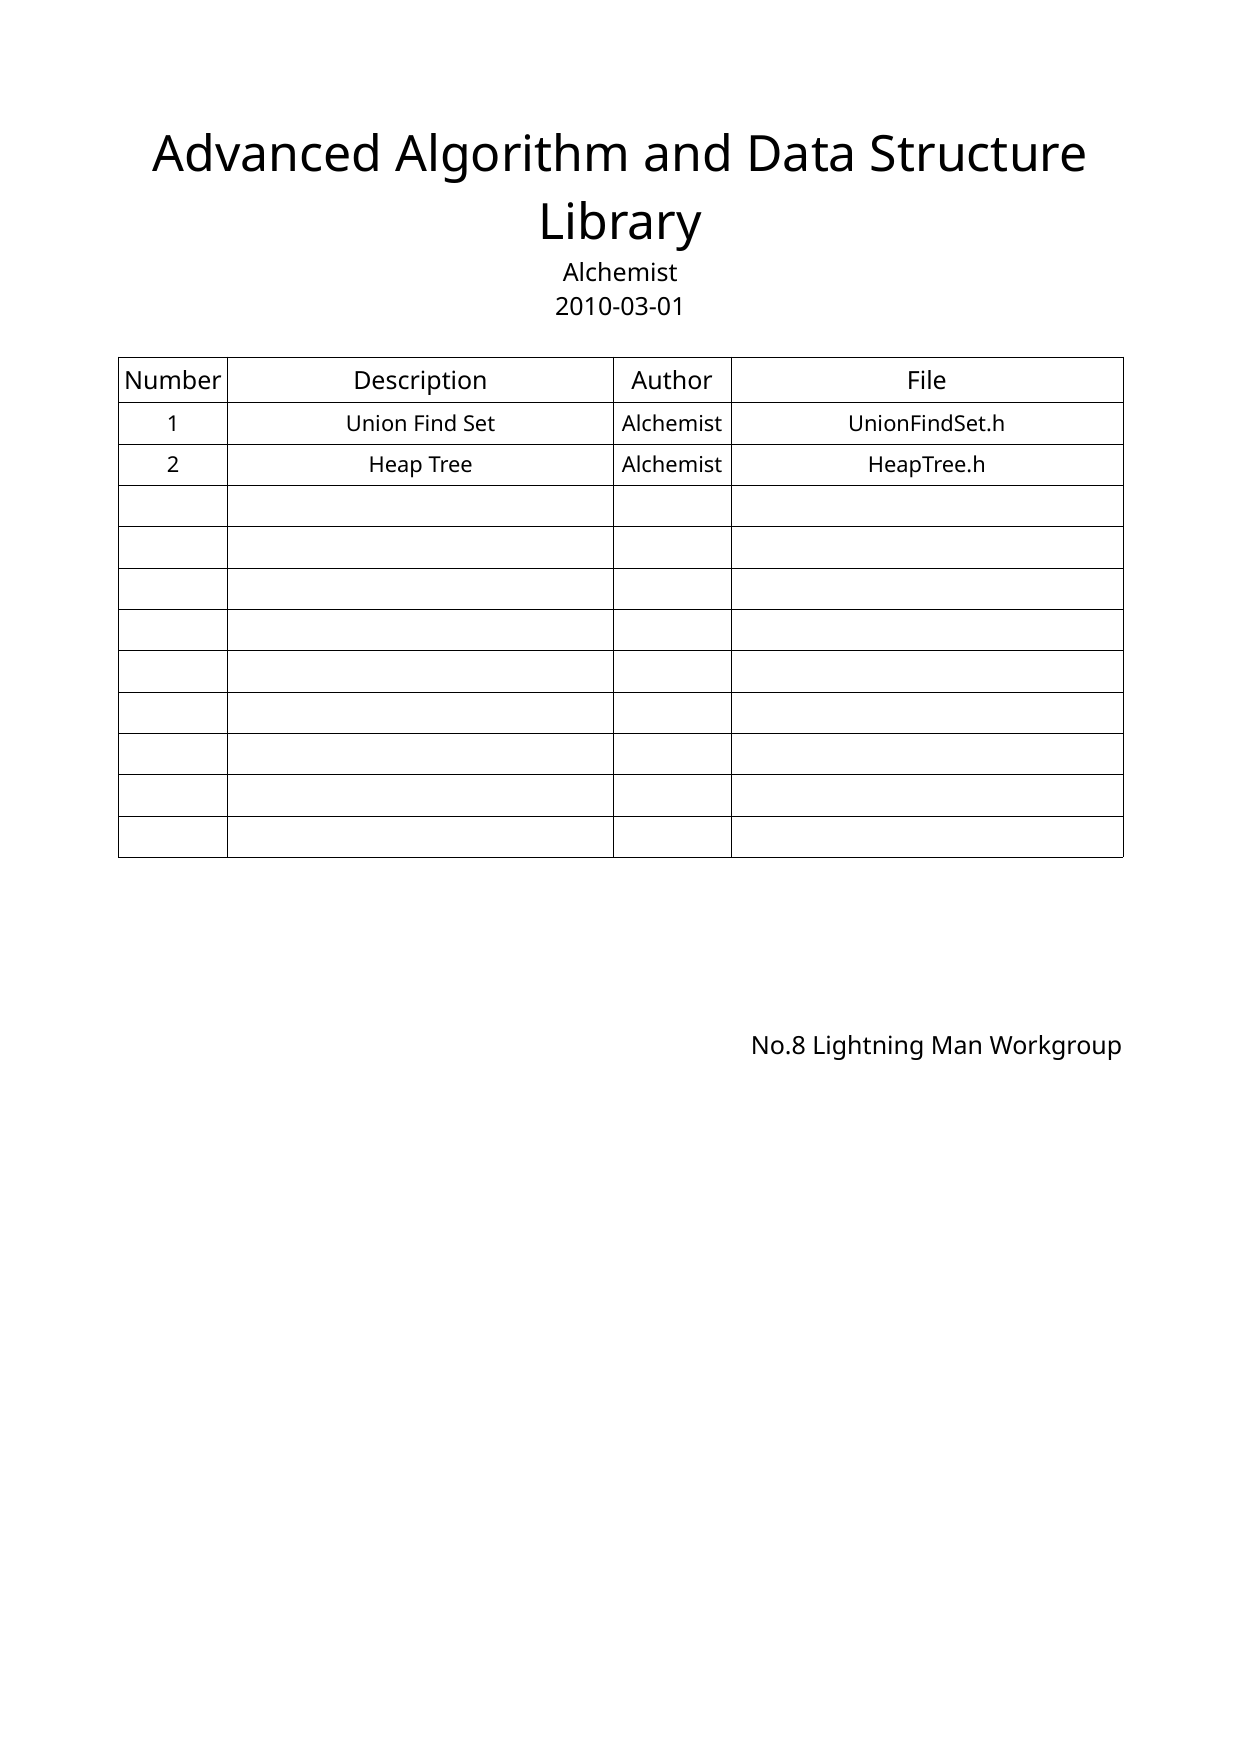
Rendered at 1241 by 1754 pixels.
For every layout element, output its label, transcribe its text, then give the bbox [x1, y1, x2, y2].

table_cell [732, 527, 1123, 568]
table_header File [732, 358, 1123, 402]
table_cell [228, 569, 613, 609]
table_cell [119, 527, 227, 568]
text No.8 Lightning Man Workgroup [118, 1027, 1122, 1062]
table_cell [228, 734, 613, 774]
table_cell [119, 486, 227, 526]
table_cell 2 [119, 445, 227, 485]
table_cell [119, 693, 227, 733]
table_cell Alchemist [614, 403, 731, 443]
table_cell [614, 527, 731, 568]
table_cell [614, 651, 731, 692]
table_cell [228, 775, 613, 816]
table_cell HeapTree.h [732, 445, 1123, 485]
table_cell [228, 527, 613, 568]
table_cell [119, 651, 227, 692]
text Advanced Algorithm and Data Structure Library [118, 118, 1122, 254]
table_cell [614, 817, 731, 857]
table_cell [228, 651, 613, 692]
table_cell [732, 775, 1123, 816]
table_cell [119, 610, 227, 650]
table_cell [732, 610, 1123, 650]
table_cell [119, 734, 227, 774]
table_cell [614, 775, 731, 816]
table_cell [614, 569, 731, 609]
text 2010-03-01 [118, 288, 1122, 322]
table_header Author [614, 358, 731, 402]
table_cell 1 [119, 403, 227, 443]
table_cell [228, 693, 613, 733]
table_header Description [228, 358, 613, 402]
table_cell [228, 817, 613, 857]
table_cell UnionFindSet.h [732, 403, 1123, 443]
table_cell [119, 569, 227, 609]
table_cell [732, 817, 1123, 857]
table_header Number [119, 358, 227, 402]
table_cell [228, 610, 613, 650]
table_cell Heap Tree [228, 445, 613, 485]
table_cell [614, 486, 731, 526]
table_cell [732, 734, 1123, 774]
table_cell [732, 651, 1123, 692]
table_cell [614, 734, 731, 774]
table_cell Union Find Set [228, 403, 613, 443]
table_cell [119, 817, 227, 857]
table_cell [614, 693, 731, 733]
table_cell Alchemist [614, 445, 731, 485]
table_cell [732, 486, 1123, 526]
table_cell [228, 486, 613, 526]
table_cell [119, 775, 227, 816]
table_cell [732, 569, 1123, 609]
text Alchemist [118, 254, 1122, 288]
table_cell [732, 693, 1123, 733]
table_cell [614, 610, 731, 650]
